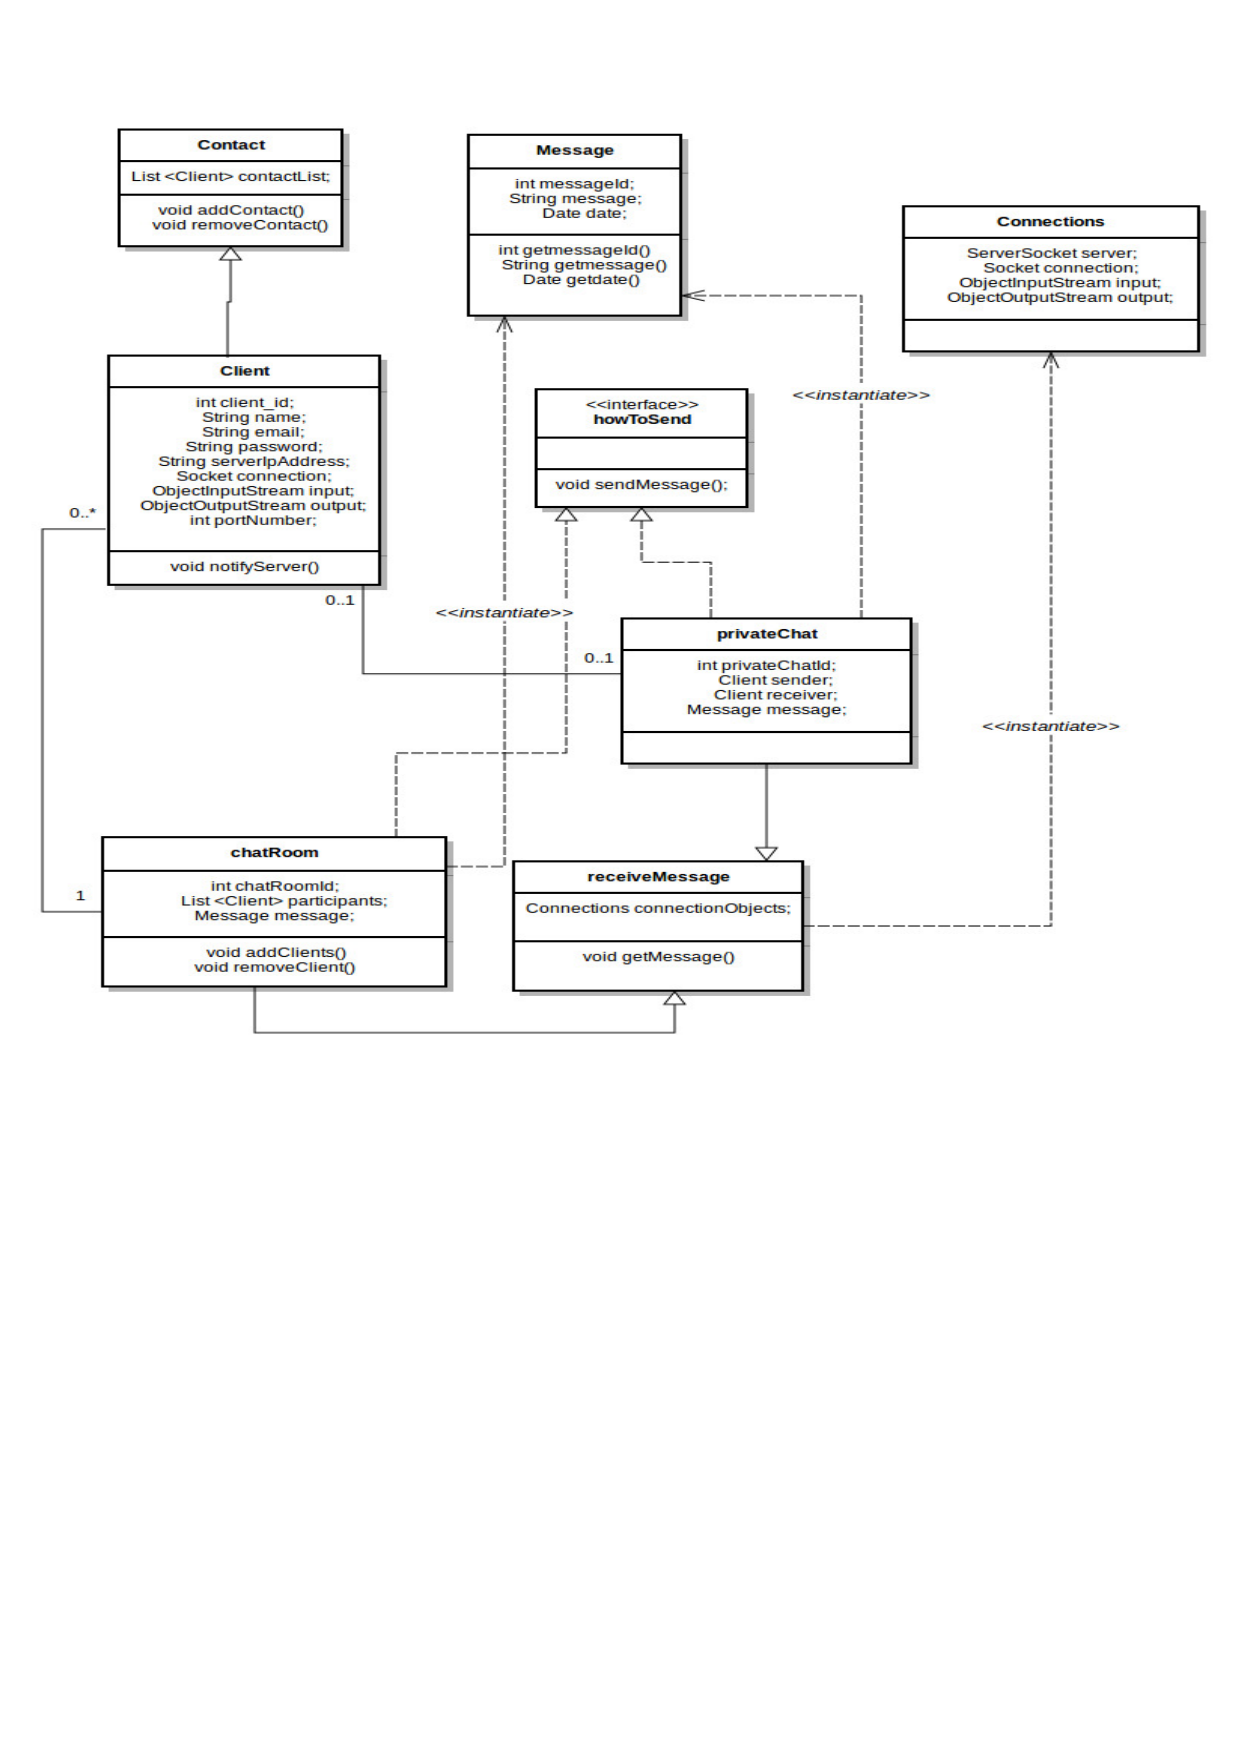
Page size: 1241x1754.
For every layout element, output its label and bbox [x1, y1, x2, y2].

picture [8, 118, 1240, 1058]
